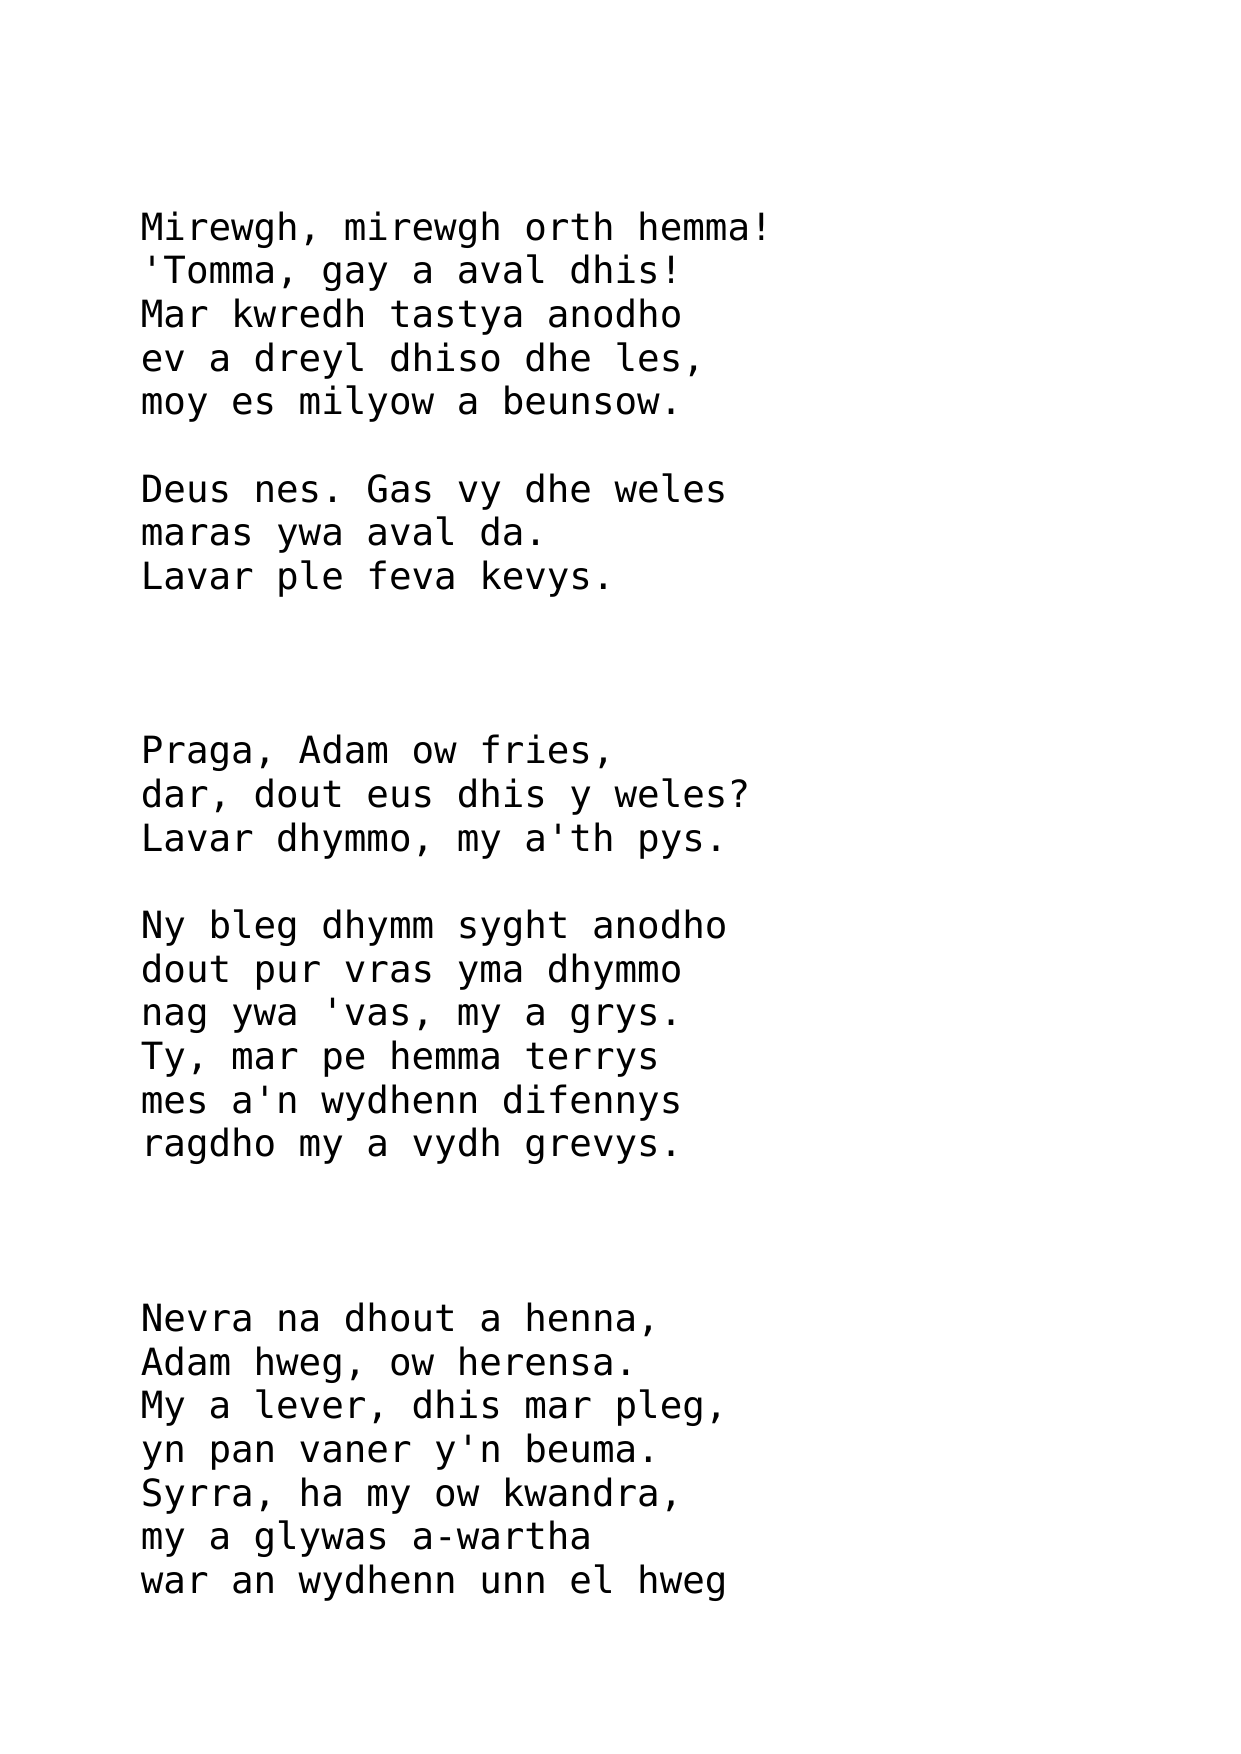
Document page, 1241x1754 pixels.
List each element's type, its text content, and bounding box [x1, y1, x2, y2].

text Lavar ple feva kevys. [118, 554, 1122, 598]
text yn pan vaner y'n beuma. [118, 1427, 1122, 1471]
text maras ywa aval da. [118, 511, 1122, 554]
text Ty, mar pe hemma terrys [118, 1035, 1122, 1078]
text dar, dout eus dhis y weles? [118, 773, 1122, 816]
text dout pur vras yma dhymmo [118, 947, 1122, 991]
text Deus nes. Gas vy dhe weles [118, 467, 1122, 511]
text My a lever, dhis mar pleg, [118, 1384, 1122, 1427]
text nag ywa 'vas, my a grys. [118, 991, 1122, 1035]
text ragdho my a vydh grevys. [118, 1122, 1122, 1166]
text ev a dreyl dhiso dhe les, [118, 336, 1122, 380]
text Adam hweg, ow herensa. [118, 1340, 1122, 1384]
text 'Tomma, gay a aval dhis! [118, 249, 1122, 293]
text Praga, Adam ow fries, [118, 729, 1122, 773]
text my a glywas a-wartha [118, 1515, 1122, 1558]
text Nevra na dhout a henna, [118, 1297, 1122, 1340]
text Lavar dhymmo, my a'th pys. [118, 816, 1122, 860]
text Mar kwredh tastya anodho [118, 293, 1122, 336]
text moy es milyow a beunsow. [118, 380, 1122, 424]
text war an wydhenn unn el hweg [118, 1558, 1122, 1602]
text Mirewgh, mirewgh orth hemma! [118, 205, 1122, 249]
text Ny bleg dhymm syght anodho [118, 904, 1122, 947]
text mes a'n wydhenn difennys [118, 1078, 1122, 1122]
text Syrra, ha my ow kwandra, [118, 1471, 1122, 1515]
